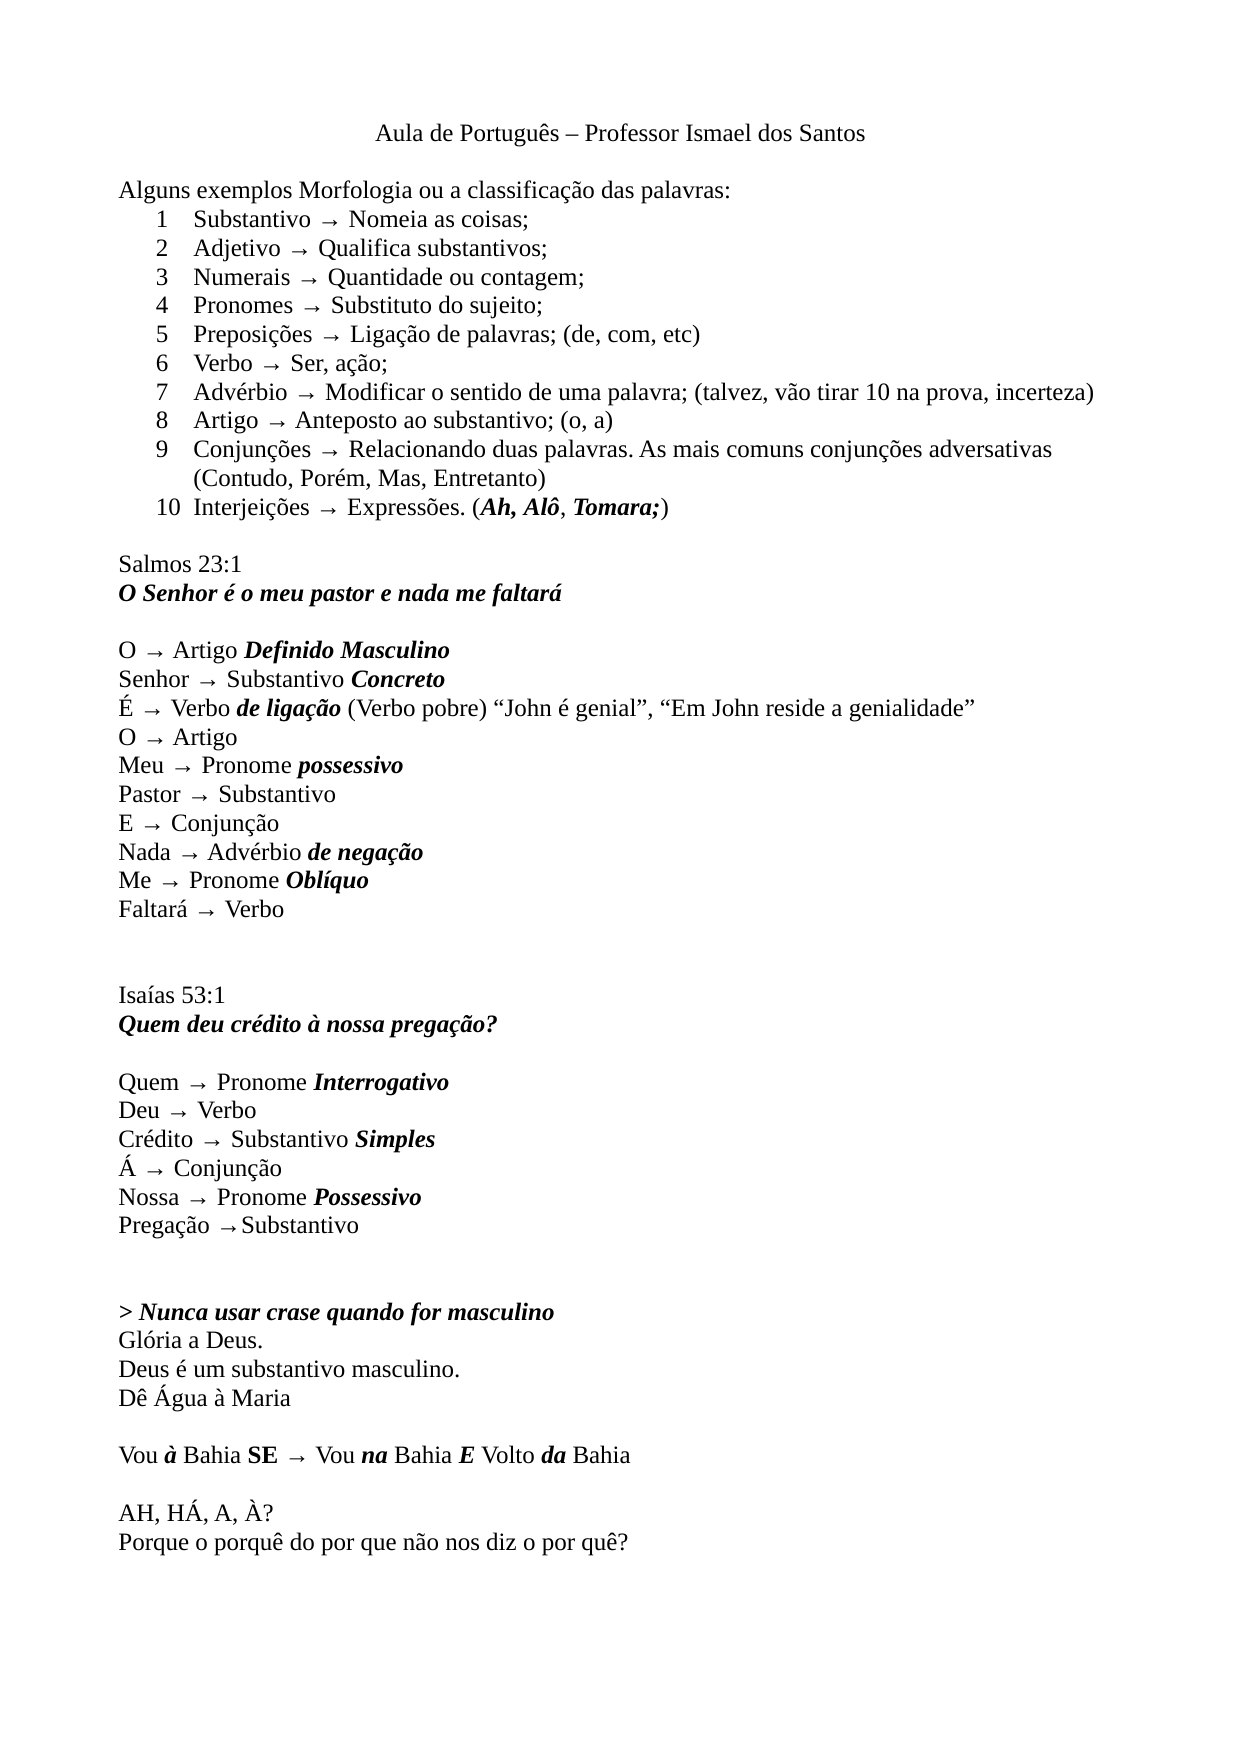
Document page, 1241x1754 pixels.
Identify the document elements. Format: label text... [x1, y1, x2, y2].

text Pregação →Substantivo [118, 1211, 1122, 1239]
text Alguns exemplos Morfologia ou a classificação das palavras: [118, 176, 1122, 204]
text Salmos 23:1 [118, 549, 1122, 578]
text Deu → Verbo [118, 1096, 1122, 1124]
text Nossa → Pronome Possessivo [118, 1182, 1122, 1211]
list Numerais → Quantidade ou contagem; [156, 262, 1122, 291]
text Dê Água à Maria [118, 1383, 1122, 1412]
text Pastor → Substantivo [118, 779, 1122, 808]
list Substantivo → Nomeia as coisas; [156, 204, 1122, 233]
text Glória a Deus. [118, 1326, 1122, 1354]
list Pronomes → Substituto do sujeito; [156, 291, 1122, 319]
text É → Verbo de ligação (Verbo pobre) “John é genial”, “Em John reside a genialidade” [118, 693, 1122, 722]
text AH, HÁ, A, À? [118, 1498, 1122, 1527]
text Senhor → Substantivo Concreto [118, 664, 1122, 693]
text E → Conjunção [118, 808, 1122, 837]
text Aula de Português – Professor Ismael dos Santos [118, 118, 1122, 147]
text O → Artigo Definido Masculino [118, 636, 1122, 664]
list Conjunções → Relacionando duas palavras. As mais comuns conjunções adversativas (Contudo, Porém, Mas, Entretanto) [156, 434, 1122, 492]
text Meu → Pronome possessivo [118, 751, 1122, 779]
text Isaías 53:1 [118, 981, 1122, 1009]
text Vou à Bahia SE → Vou na Bahia E Volto da Bahia [118, 1441, 1122, 1469]
text O Senhor é o meu pastor e nada me faltará [118, 578, 1122, 607]
text Porque o porquê do por que não nos diz o por quê? [118, 1527, 1122, 1556]
text O → Artigo [118, 722, 1122, 751]
list Verbo → Ser, ação; [156, 348, 1122, 377]
text Me → Pronome Oblíquo [118, 866, 1122, 894]
list Preposições → Ligação de palavras; (de, com, etc) [156, 319, 1122, 348]
list Interjeições → Expressões. (Ah, Alô, Tomara;) [156, 492, 1122, 521]
text Crédito → Substantivo Simples [118, 1124, 1122, 1153]
text Á → Conjunção [118, 1153, 1122, 1182]
text Quem → Pronome Interrogativo [118, 1067, 1122, 1096]
list Adjetivo → Qualifica substantivos; [156, 233, 1122, 262]
list Advérbio → Modificar o sentido de uma palavra; (talvez, vão tirar 10 na prova, incerteza) [156, 377, 1122, 406]
text Nada → Advérbio de negação [118, 837, 1122, 866]
list Artigo → Anteposto ao substantivo; (o, a) [156, 406, 1122, 434]
text Quem deu crédito à nossa pregação? [118, 1009, 1122, 1038]
text Deus é um substantivo masculino. [118, 1354, 1122, 1383]
text > Nunca usar crase quando for masculino [118, 1297, 1122, 1326]
text Faltará → Verbo [118, 894, 1122, 923]
